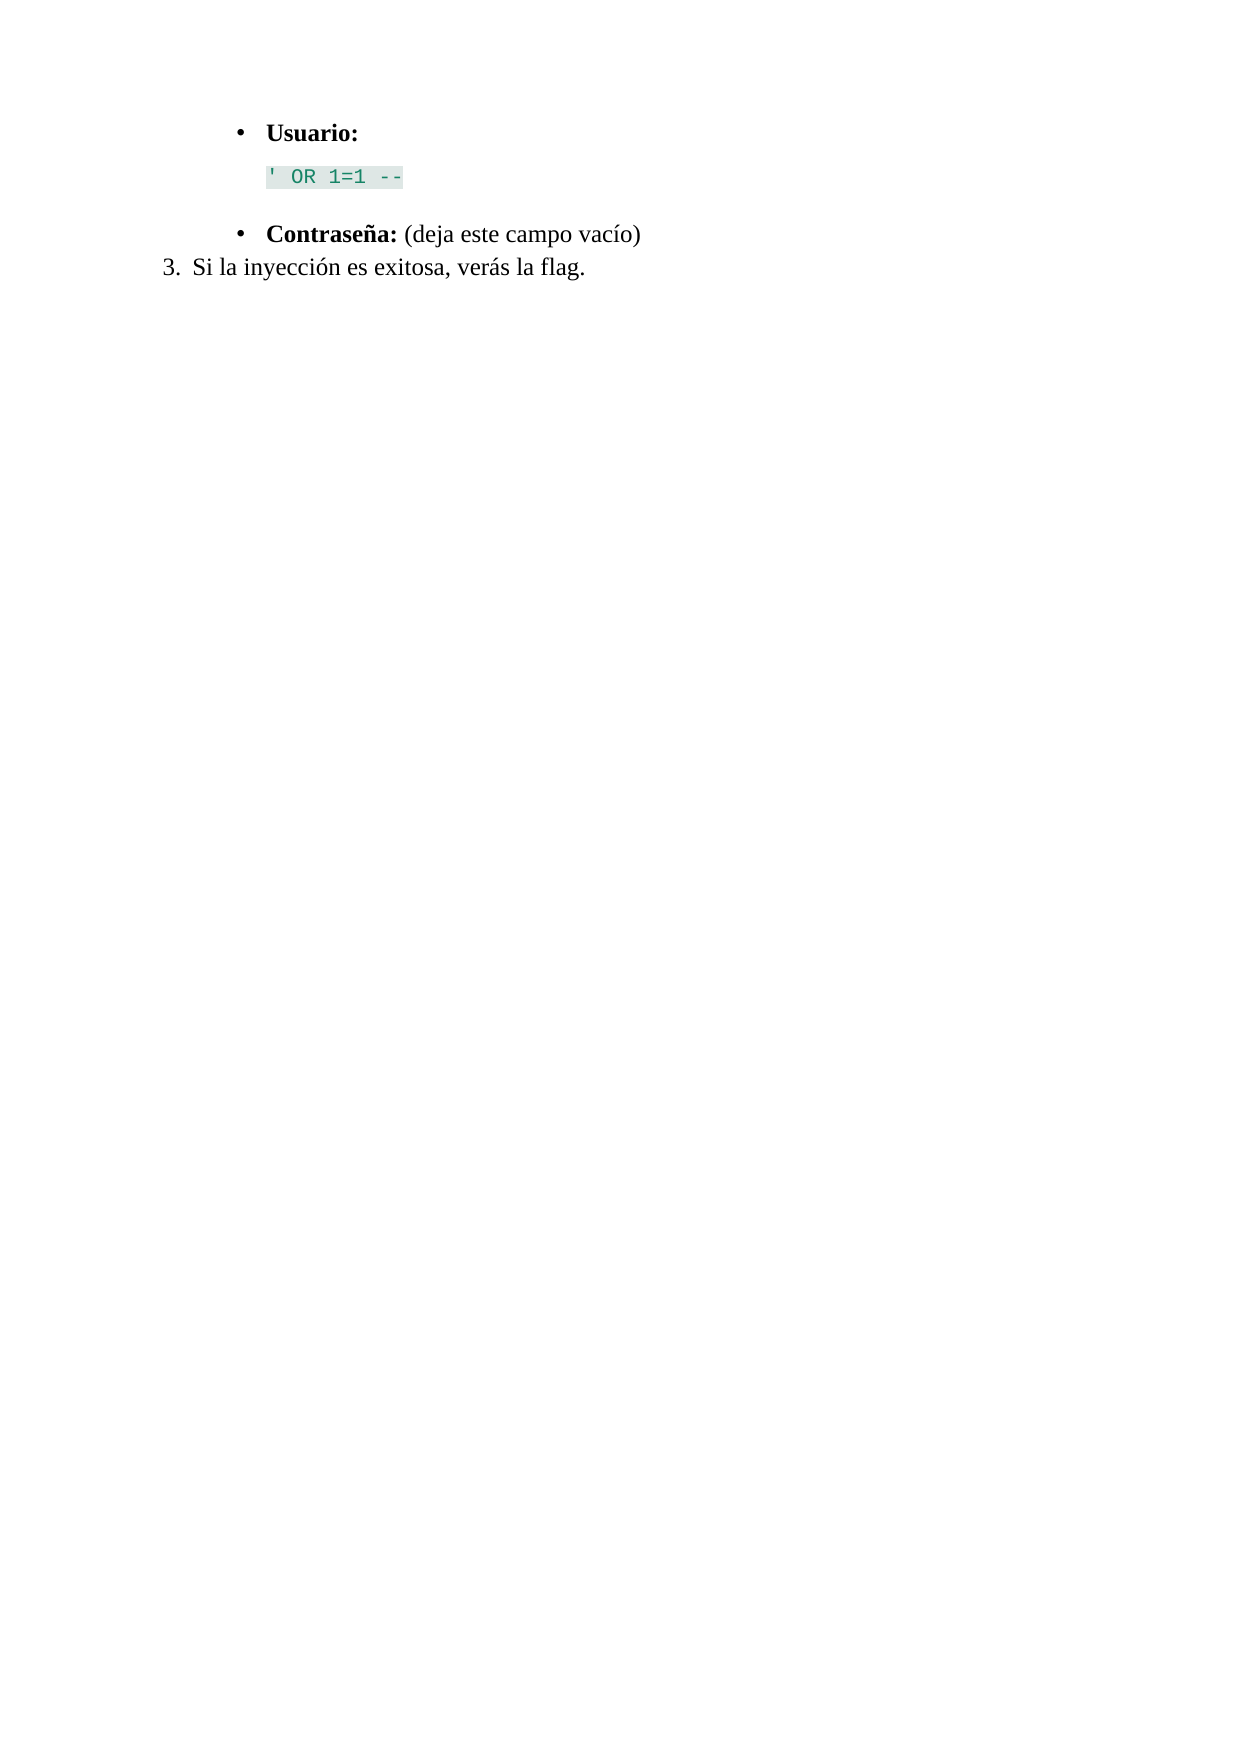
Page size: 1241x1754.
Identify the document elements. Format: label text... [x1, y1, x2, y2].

list ' OR 1=1 -- [236, 166, 266, 189]
list Usuario: [236, 118, 1122, 147]
list ' OR 1=1 -- [403, 166, 1122, 189]
list Contraseña: (deja este campo vacío) [236, 219, 1122, 248]
list Si la inyección es exitosa, verás la flag. [162, 252, 1122, 281]
